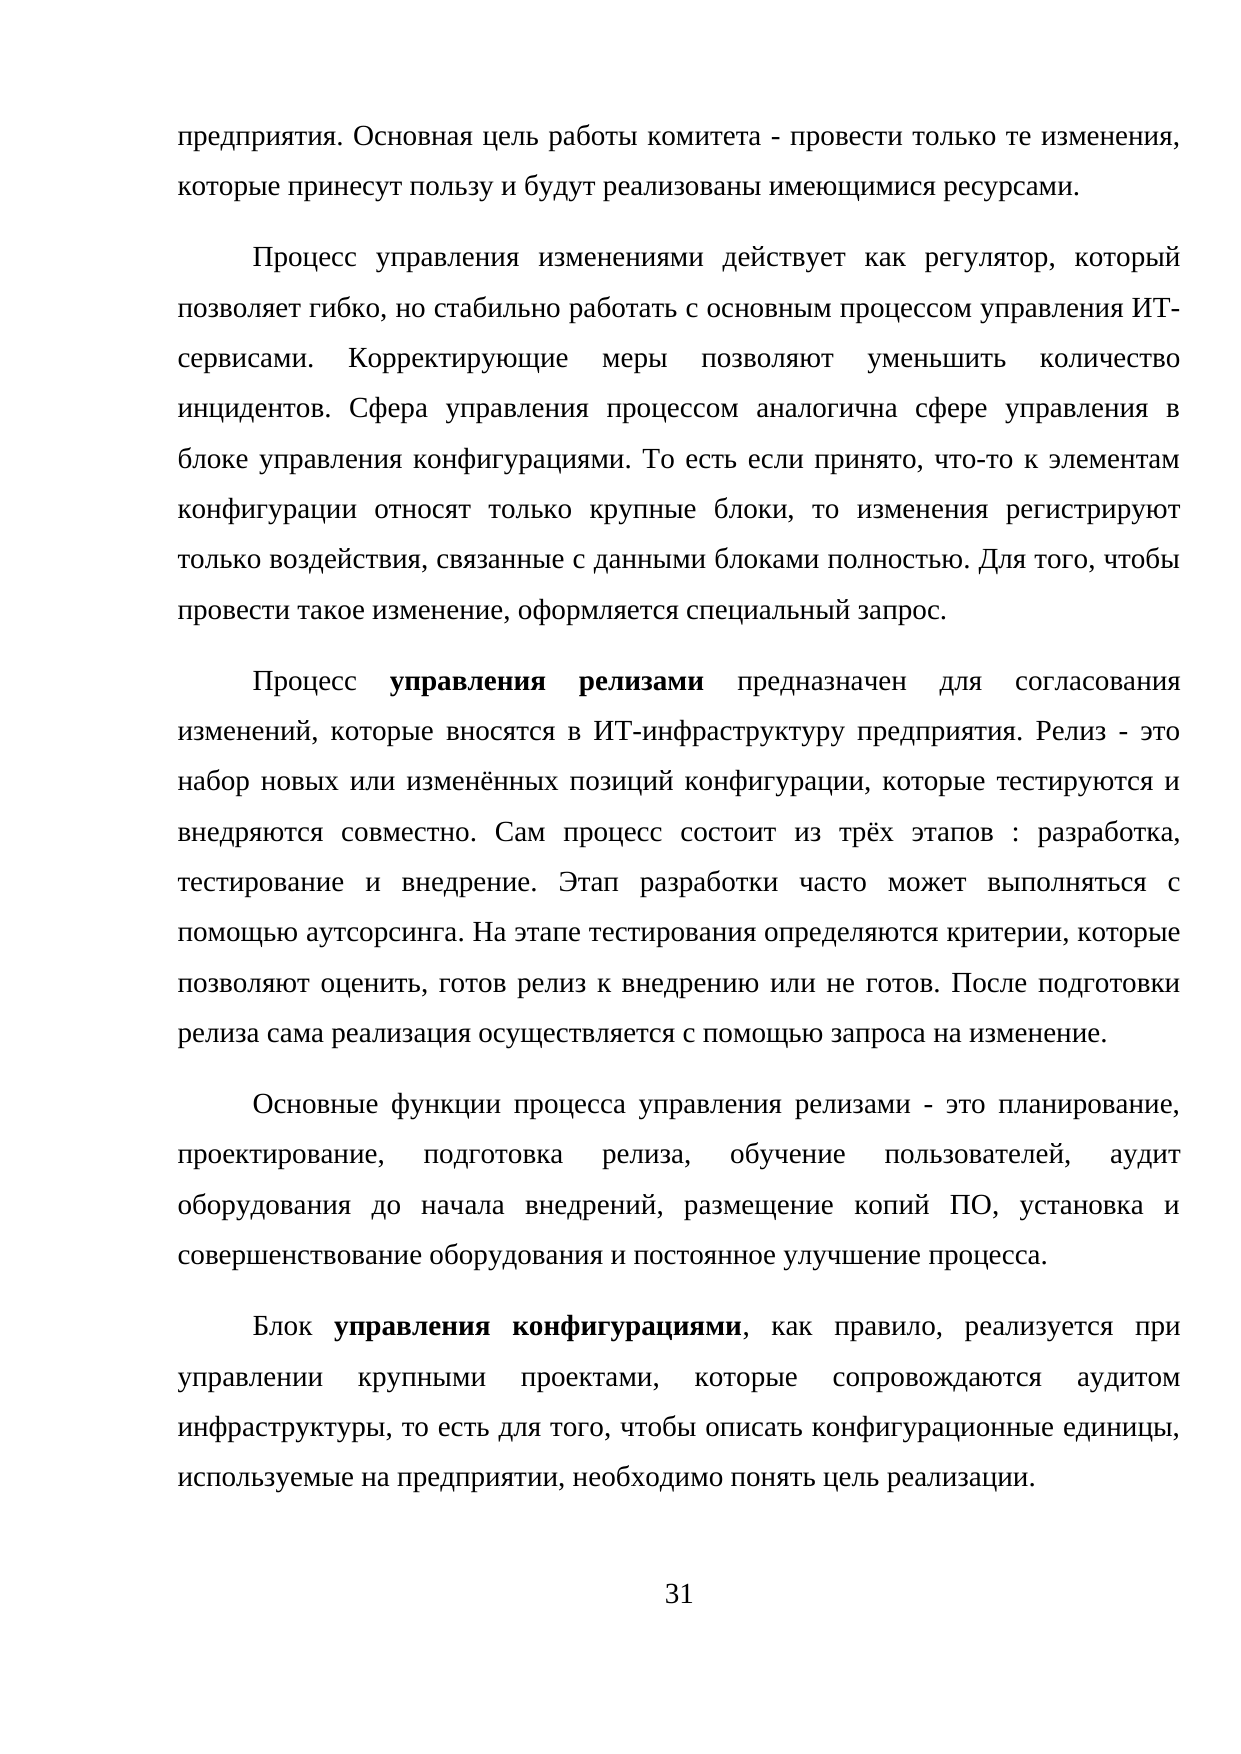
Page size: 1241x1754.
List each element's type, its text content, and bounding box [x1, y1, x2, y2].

text Процесс управления изменениями действует как регулятор, который позволяет гибко, но стабильно работать с основным процессом управления ИТ-сервисами. Корректирующие меры позволяют уменьшить количество инцидентов. Сфера управления процессом аналогична сфере управления в блоке управления конфигурациями. То есть если принято, что-то к элементам конфигурации относят только крупные блоки, то изменения регистрируют только воздействия, связанные с данными блоками полностью. Для того, чтобы провести такое изменение, оформляется специальный запрос. [177, 239, 1181, 625]
text Основные функции процесса управления релизами - это планирование, проектирование, подготовка релиза, обучение пользователей, аудит оборудования до начала внедрений, размещение копий ПО, установка и совершенствование оборудования и постоянное улучшение процесса. [177, 1086, 1181, 1271]
text предприятия. Основная цель работы комитета - провести только те изменения, которые принесут пользу и будут реализованы имеющимися ресурсами. [177, 118, 1181, 202]
text Процесс управления релизами предназначен для согласования изменений, которые вносятся в ИТ-инфраструктуру предприятия. Релиз - это набор новых или изменённых позиций конфигурации, которые тестируются и внедряются совместно. Сам процесс состоит из трёх этапов : разработка, тестирование и внедрение. Этап разработки часто может выполняться с помощью аутсорсинга. На этапе тестирования определяются критерии, которые позволяют оценить, готов релиз к внедрению или не готов. После подготовки релиза сама реализация осуществляется с помощью запроса на изменение. [177, 663, 1181, 1049]
text Блок управления конфигурациями, как правило, реализуется при управлении крупными проектами, которые сопровождаются аудитом инфраструктуры, то есть для того, чтобы описать конфигурационные единицы, используемые на предприятии, необходимо понять цель реализации. [177, 1308, 1181, 1493]
